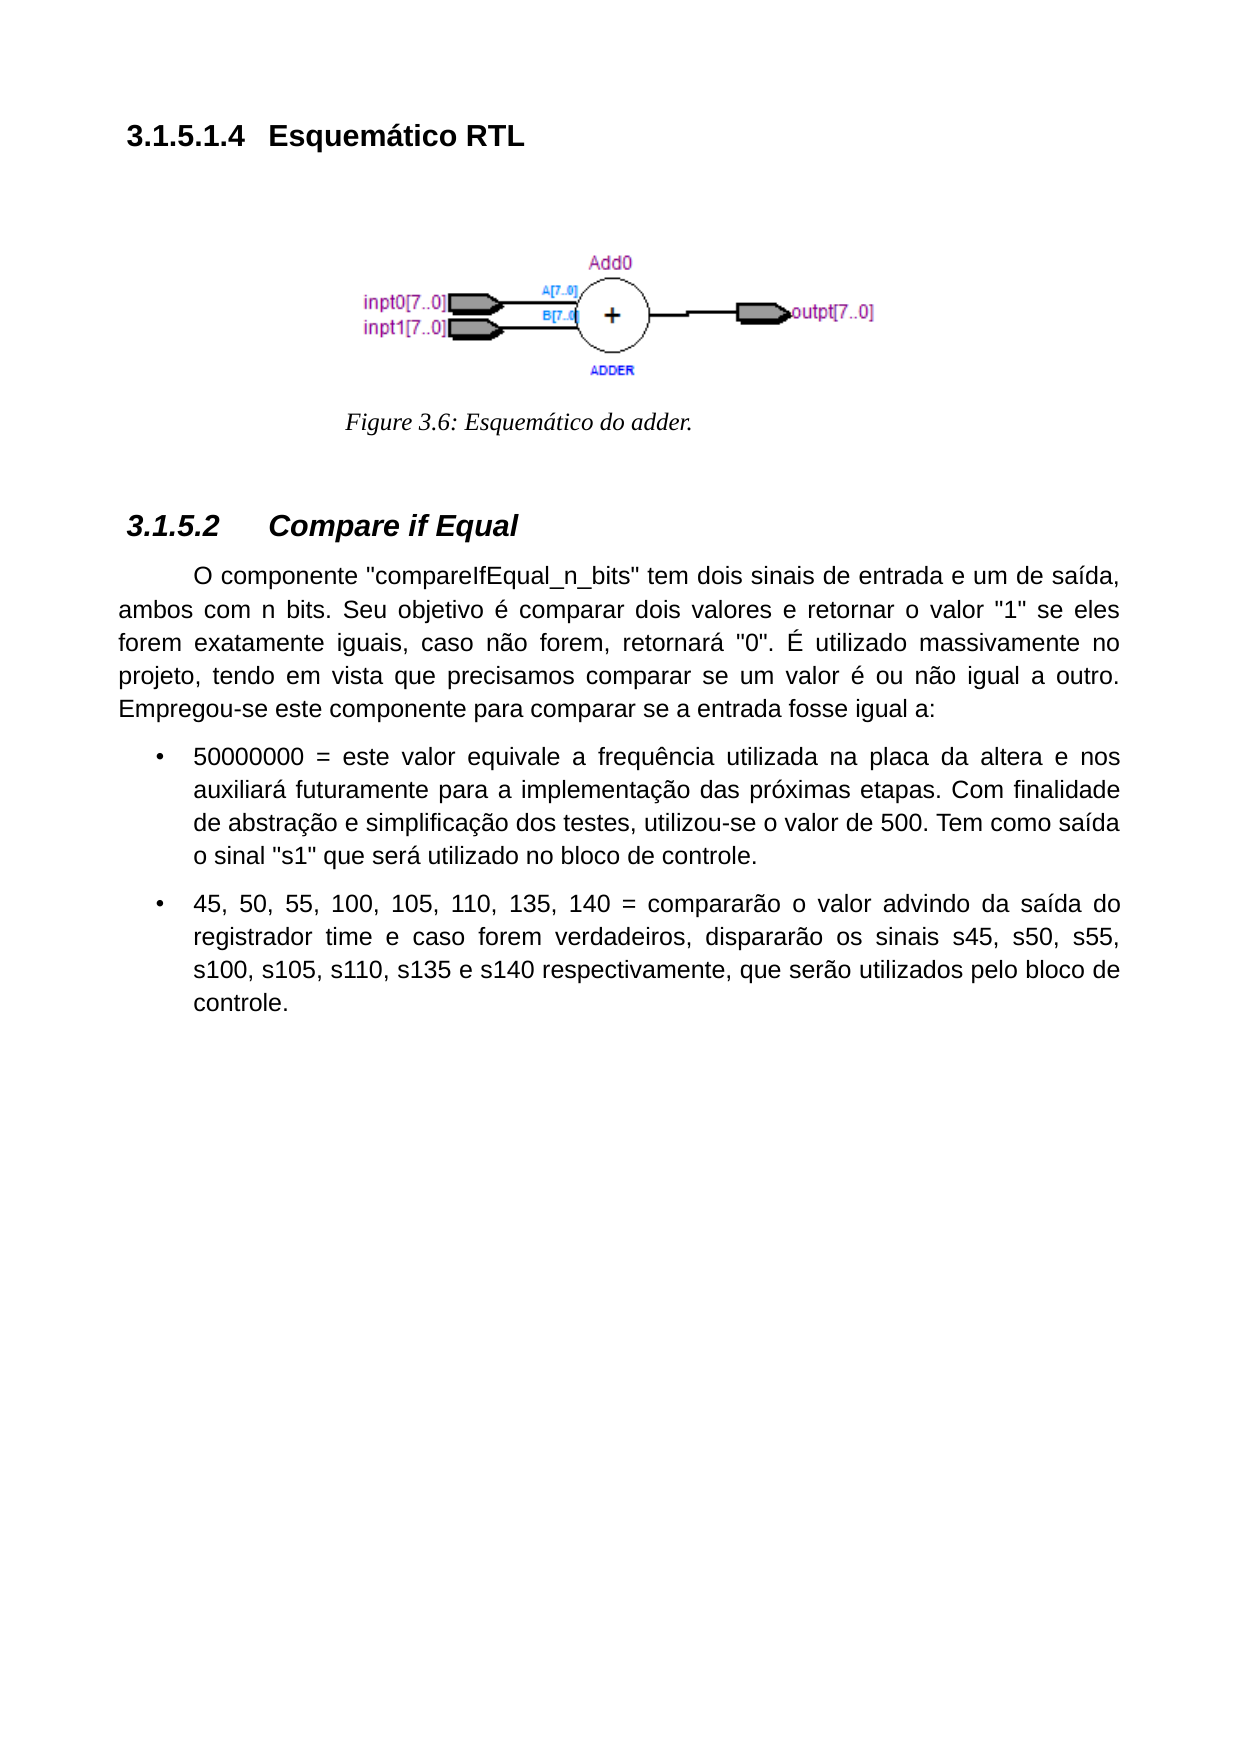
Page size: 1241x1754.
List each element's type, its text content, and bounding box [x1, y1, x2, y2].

subtitle Esquemático RTL [118, 118, 1122, 153]
text Figure 3.6: Esquemático do adder. [345, 402, 895, 436]
text O componente "compareIfEqual_n_bits" tem dois sinais de entrada e um de saída, ambos com n bits. Seu objetivo é comparar dois valores e retornar o valor "1" se eles forem exatamente iguais, caso não forem, retornará "0". É utilizado massivamente no projeto, tendo em vista que precisamos comparar se um valor é ou não igual a outro. Empregou-se este componente para comparar se a entrada fosse igual a: [118, 556, 1122, 723]
list 50000000 = este valor equivale a frequência utilizada na placa da altera e nos auxiliará futuramente para a implementação das próximas etapas. Com finalidade de abstração e simplificação dos testes, utilizou-se o valor de 500. Tem como saída o sinal "s1" que será utilizado no bloco de controle. [156, 742, 1122, 870]
picture [345, 226, 895, 402]
subtitle Compare if Equal [118, 508, 1122, 543]
list 45, 50, 55, 100, 105, 110, 135, 140 = compararão o valor advindo da saída do registrador time e caso forem verdadeiros, dispararão os sinais s45, s50, s55, s100, s105, s110, s135 e s140 respectivamente, que serão utilizados pelo bloco de controle. [156, 888, 1122, 1016]
